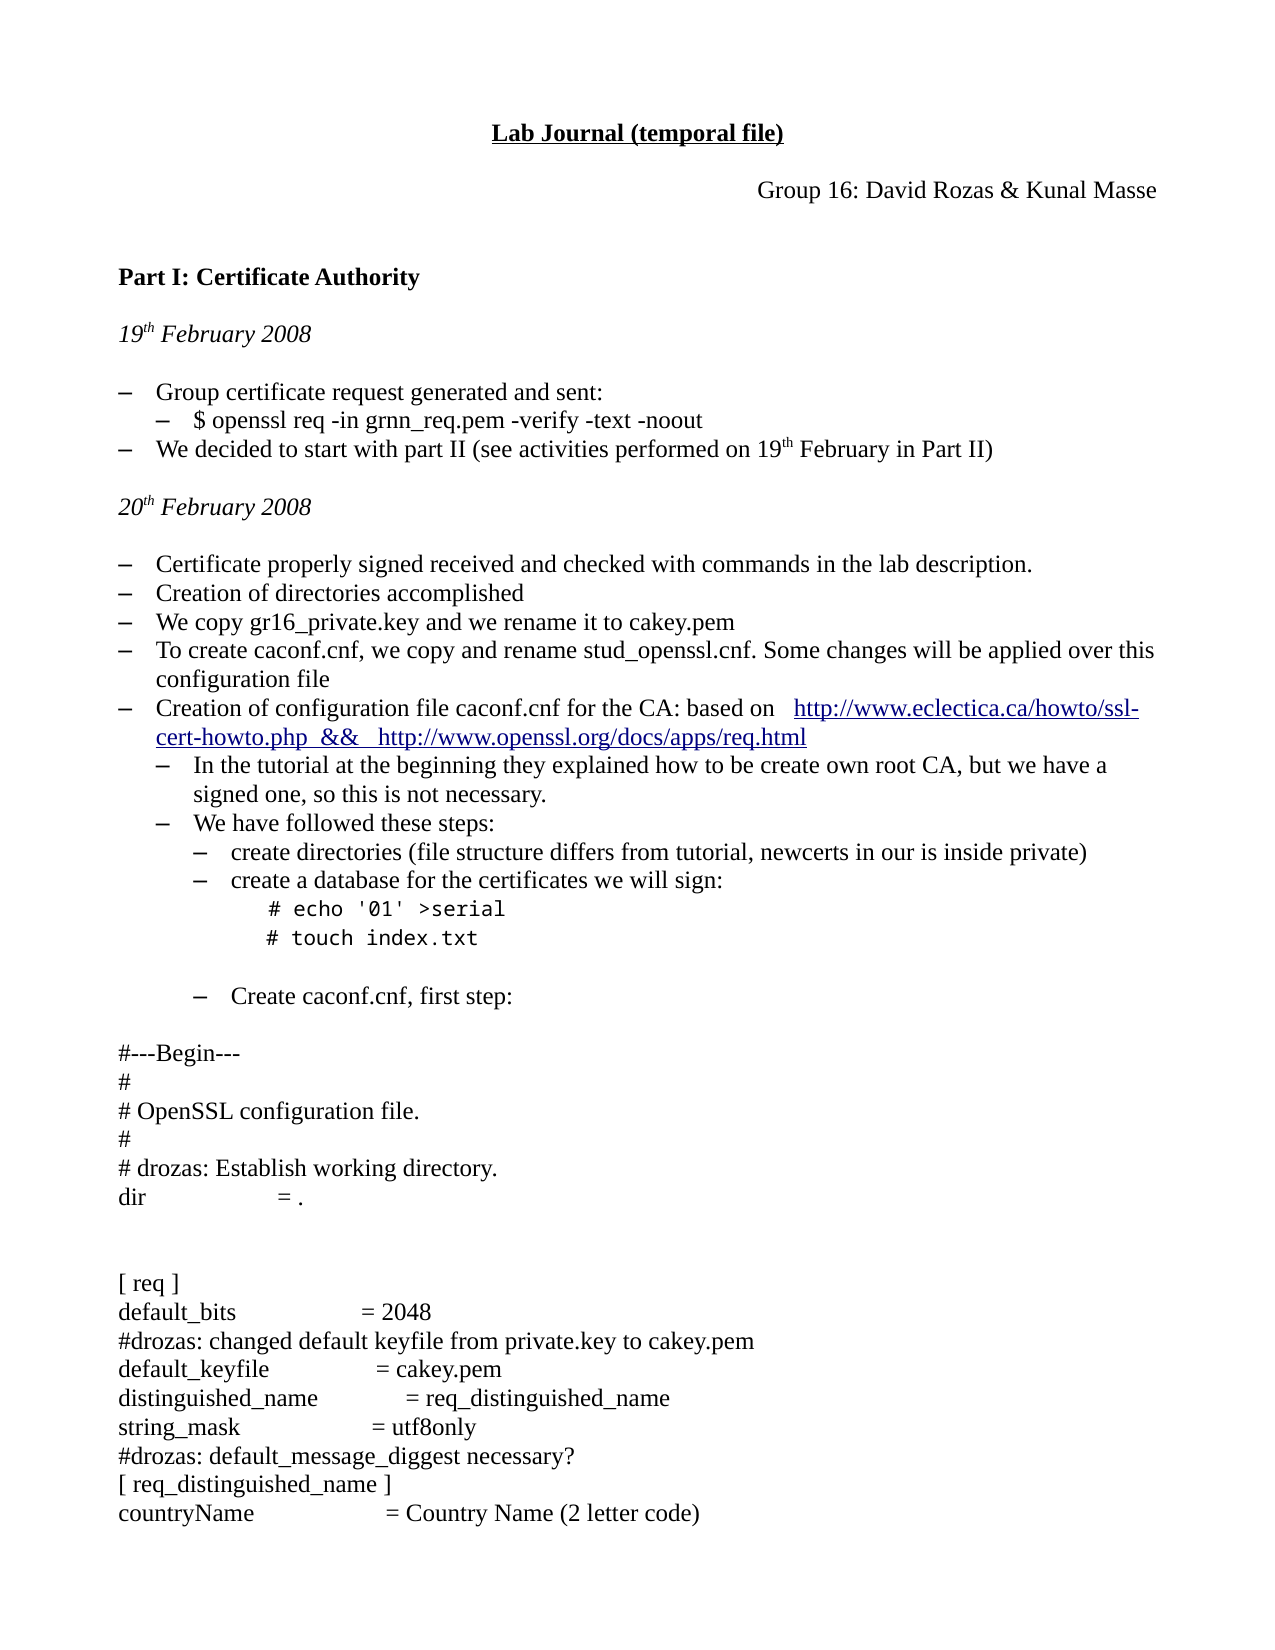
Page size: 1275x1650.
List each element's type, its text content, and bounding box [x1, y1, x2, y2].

text Group 16: David Rozas & Kunal Masse [118, 176, 1157, 204]
text default_keyfile = cakey.pem [118, 1354, 1157, 1383]
text default_bits = 2048 [118, 1297, 1157, 1326]
text # [118, 1124, 1157, 1153]
text 19th February 2008 [118, 319, 1157, 348]
text # OpenSSL configuration file. [118, 1096, 1157, 1124]
text dir = . [118, 1182, 1157, 1211]
text # touch index.txt [118, 923, 1157, 951]
text 20th February 2008 [118, 492, 1157, 521]
text # drozas: Establish working directory. [118, 1153, 1157, 1182]
list We decided to start with part II (see activities performed on 19th February in Part II) [118, 434, 1157, 463]
list # echo '01' >serial [231, 894, 1157, 923]
text #---Begin--- [118, 1038, 1157, 1067]
list To create caconf.cnf, we copy and rename stud_openssl.cnf. Some changes will be applied over this configuration file [118, 636, 1157, 693]
text string_mask = utf8only [118, 1412, 1157, 1441]
list Certificate properly signed received and checked with commands in the lab description. [118, 549, 1157, 578]
text #drozas: default_message_diggest necessary? [118, 1441, 1157, 1469]
list We have followed these steps: [156, 808, 1157, 837]
text countryName = Country Name (2 letter code) [118, 1498, 1157, 1527]
list In the tutorial at the beginning they explained how to be create own root CA, but we have a signed one, so this is not necessary. [156, 751, 1157, 808]
list Create caconf.cnf, first step: [193, 981, 1157, 1009]
text distinguished_name = req_distinguished_name [118, 1383, 1157, 1412]
text Part I: Certificate Authority [118, 262, 1157, 291]
text # [118, 1067, 1157, 1096]
text #drozas: changed default keyfile from private.key to cakey.pem [118, 1326, 1157, 1354]
text [ req_distinguished_name ] [118, 1469, 1157, 1498]
list Creation of configuration file caconf.cnf for the CA: based on http://www.eclectica.ca/howto/ssl-cert-howto.php && http://www.openssl.org/docs/apps/req.html [118, 693, 1157, 751]
list We copy gr16_private.key and we rename it to cakey.pem [118, 607, 1157, 636]
list Creation of directories accomplished [118, 578, 1157, 607]
list Group certificate request generated and sent: [118, 377, 1157, 406]
text Lab Journal (temporal file) [118, 118, 1157, 147]
list $ openssl req -in grnn_req.pem -verify -text -noout [156, 406, 1157, 434]
list create a database for the certificates we will sign: [193, 866, 1157, 894]
list create directories (file structure differs from tutorial, newcerts in our is inside private) [193, 837, 1157, 866]
text [ req ] [118, 1268, 1157, 1297]
